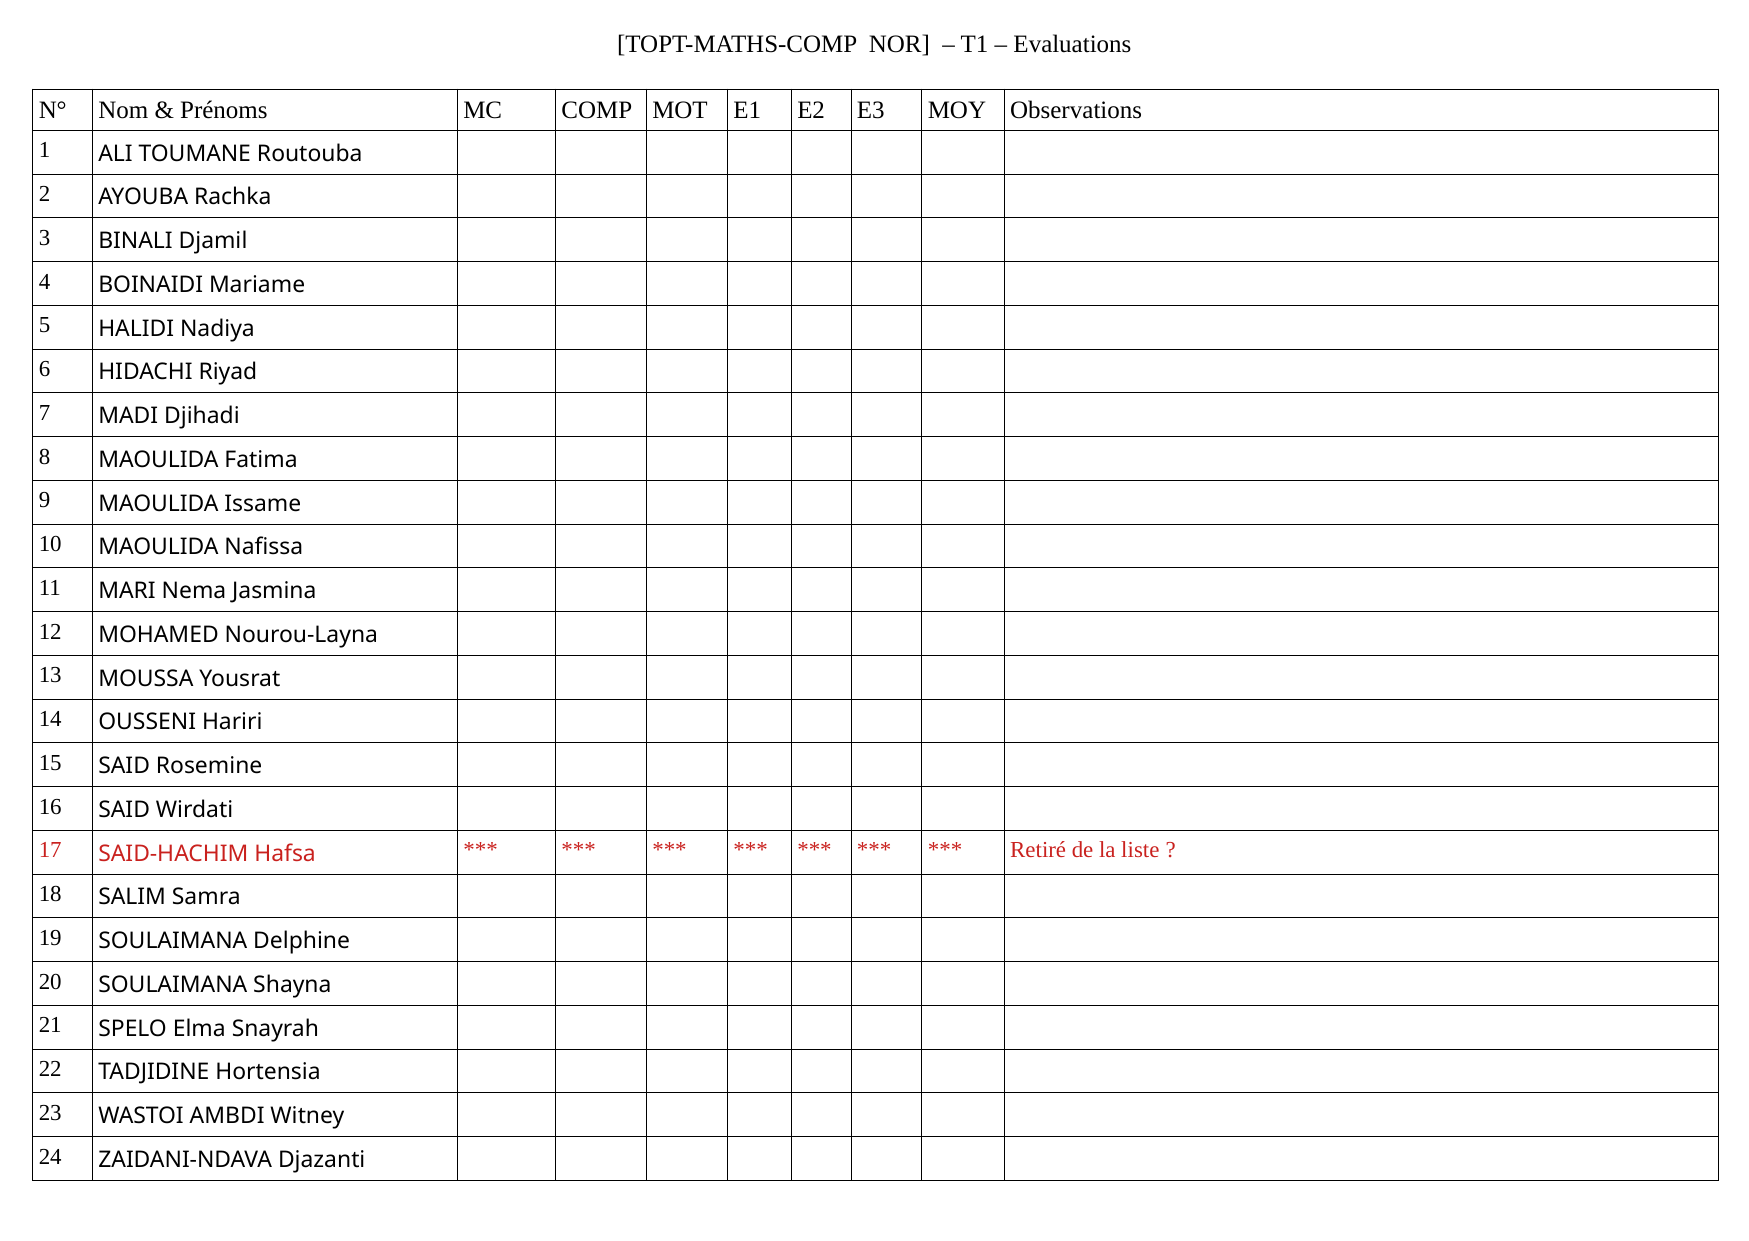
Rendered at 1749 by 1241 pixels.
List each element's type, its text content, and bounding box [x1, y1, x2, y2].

table_cell [728, 481, 791, 523]
table_cell 10 [33, 525, 92, 567]
table_cell 14 [33, 700, 92, 742]
table_cell [1005, 918, 1718, 961]
table_cell [922, 700, 1004, 742]
table_cell [1005, 962, 1718, 1005]
table_cell [556, 218, 646, 261]
table_cell 15 [33, 743, 92, 786]
table_cell 4 [33, 262, 92, 305]
table_cell [458, 350, 555, 392]
table_cell [922, 918, 1004, 961]
table_cell [647, 787, 727, 830]
table_cell [852, 1006, 921, 1048]
table_cell [458, 525, 555, 567]
table_cell ALI TOUMANE Routouba [93, 131, 457, 173]
table_cell [852, 918, 921, 961]
table_cell [647, 743, 727, 786]
table_header E3 [852, 90, 921, 130]
table_cell [852, 175, 921, 217]
table_cell [556, 787, 646, 830]
table_cell [1005, 787, 1718, 830]
table_cell [852, 962, 921, 1005]
table_cell [852, 612, 921, 655]
table_cell SAID Wirdati [93, 787, 457, 830]
table_cell [458, 962, 555, 1005]
table_cell SAID Rosemine [93, 743, 457, 786]
table_cell TADJIDINE Hortensia [93, 1050, 457, 1092]
table_cell [792, 306, 851, 348]
table_cell [556, 437, 646, 480]
table_cell [1005, 743, 1718, 786]
table_cell OUSSENI Hariri [93, 700, 457, 742]
table_cell SOULAIMANA Shayna [93, 962, 457, 1005]
table_cell 3 [33, 218, 92, 261]
table_cell [556, 1050, 646, 1092]
table_cell [458, 262, 555, 305]
table_cell [852, 700, 921, 742]
table_cell [647, 437, 727, 480]
table_cell [1005, 1093, 1718, 1136]
table_header MOY [922, 90, 1004, 130]
table_cell *** [852, 831, 921, 873]
table_cell [647, 481, 727, 523]
table_cell [1005, 612, 1718, 655]
table_cell [922, 262, 1004, 305]
table_cell [728, 262, 791, 305]
table_cell [922, 962, 1004, 1005]
table_cell [792, 918, 851, 961]
table_cell 5 [33, 306, 92, 348]
table_cell [556, 306, 646, 348]
table_cell [458, 1093, 555, 1136]
table_cell 11 [33, 568, 92, 611]
table_cell [728, 612, 791, 655]
table_cell [1005, 481, 1718, 523]
table_cell SALIM Samra [93, 875, 457, 917]
table_cell [922, 1093, 1004, 1136]
table_cell [647, 918, 727, 961]
table_cell 7 [33, 393, 92, 436]
table_cell MOUSSA Yousrat [93, 656, 457, 698]
table_cell [922, 437, 1004, 480]
table_cell [1005, 1050, 1718, 1092]
table_cell HIDACHI Riyad [93, 350, 457, 392]
table_cell [922, 568, 1004, 611]
table_cell *** [792, 831, 851, 873]
table_cell [556, 131, 646, 173]
table_cell [556, 1137, 646, 1180]
table_cell [556, 175, 646, 217]
table_cell [458, 743, 555, 786]
table_cell [852, 568, 921, 611]
table_cell MADI Djihadi [93, 393, 457, 436]
table_cell [556, 875, 646, 917]
table_cell [647, 612, 727, 655]
table_header Nom & Prénoms [93, 90, 457, 130]
table_cell [792, 1093, 851, 1136]
table_cell [647, 1006, 727, 1048]
table_cell [647, 568, 727, 611]
table_cell [556, 1093, 646, 1136]
table_cell [792, 525, 851, 567]
table_cell [1005, 131, 1718, 173]
table_cell [792, 350, 851, 392]
table_cell [458, 393, 555, 436]
table_cell 8 [33, 437, 92, 480]
table_cell [792, 218, 851, 261]
table_cell [728, 306, 791, 348]
table_cell [922, 743, 1004, 786]
table_cell [922, 175, 1004, 217]
table_cell [792, 1137, 851, 1180]
table_cell [556, 568, 646, 611]
table_cell 24 [33, 1137, 92, 1180]
table_cell MAOULIDA Fatima [93, 437, 457, 480]
table_cell 17 [33, 831, 92, 873]
table_cell [1005, 175, 1718, 217]
table_cell [728, 1093, 791, 1136]
table_cell [556, 656, 646, 698]
table_cell ZAIDANI-NDAVA Djazanti [93, 1137, 457, 1180]
table_cell [647, 962, 727, 1005]
table_cell [728, 875, 791, 917]
table_cell MOHAMED Nourou-Layna [93, 612, 457, 655]
table_cell [728, 218, 791, 261]
table_cell [792, 175, 851, 217]
table_cell 13 [33, 656, 92, 698]
table_cell [728, 131, 791, 173]
table_cell [792, 393, 851, 436]
table_cell [922, 350, 1004, 392]
table_cell [647, 1137, 727, 1180]
table_cell [728, 1050, 791, 1092]
table_cell [852, 393, 921, 436]
table_cell BINALI Djamil [93, 218, 457, 261]
table_header COMP [556, 90, 646, 130]
table_cell [1005, 656, 1718, 698]
table_cell *** [647, 831, 727, 873]
table_cell *** [458, 831, 555, 873]
table_cell [458, 700, 555, 742]
table_cell [556, 1006, 646, 1048]
table_cell [647, 262, 727, 305]
table_cell [458, 218, 555, 261]
table_cell [728, 350, 791, 392]
table_cell MAOULIDA Issame [93, 481, 457, 523]
table_cell [1005, 393, 1718, 436]
table_cell [922, 131, 1004, 173]
table_cell [1005, 525, 1718, 567]
table_cell [556, 525, 646, 567]
table_cell [852, 875, 921, 917]
table_cell MARI Nema Jasmina [93, 568, 457, 611]
table_cell [852, 1093, 921, 1136]
table_cell [792, 262, 851, 305]
table_header MC [458, 90, 555, 130]
table_cell [852, 481, 921, 523]
table_cell WASTOI AMBDI Witney [93, 1093, 457, 1136]
table_cell [792, 700, 851, 742]
table_cell [458, 306, 555, 348]
table_cell [458, 656, 555, 698]
table_cell 18 [33, 875, 92, 917]
table_cell [852, 787, 921, 830]
table_cell [647, 875, 727, 917]
table_cell [922, 218, 1004, 261]
table_cell [556, 612, 646, 655]
table_cell [792, 743, 851, 786]
table_cell [458, 787, 555, 830]
table_cell *** [922, 831, 1004, 873]
table_cell [647, 218, 727, 261]
table_cell [728, 962, 791, 1005]
table_cell [852, 1137, 921, 1180]
table_cell [852, 262, 921, 305]
table_cell SPELO Elma Snayrah [93, 1006, 457, 1048]
table_cell [458, 612, 555, 655]
table_cell MAOULIDA Nafissa [93, 525, 457, 567]
table_cell [458, 481, 555, 523]
table_cell [647, 700, 727, 742]
table_cell 20 [33, 962, 92, 1005]
table_cell [728, 393, 791, 436]
table_cell [728, 525, 791, 567]
table_cell 16 [33, 787, 92, 830]
table_cell [1005, 1006, 1718, 1048]
table_cell [922, 525, 1004, 567]
table_cell [728, 787, 791, 830]
table_cell [458, 437, 555, 480]
table_cell [728, 656, 791, 698]
table_cell [922, 875, 1004, 917]
table_cell [792, 1006, 851, 1048]
table_cell [728, 1137, 791, 1180]
table_cell [556, 743, 646, 786]
table_cell [458, 1006, 555, 1048]
table_cell HALIDI Nadiya [93, 306, 457, 348]
table_cell [647, 1050, 727, 1092]
table_cell [647, 350, 727, 392]
table_cell [458, 918, 555, 961]
table_cell [556, 962, 646, 1005]
table_cell [922, 481, 1004, 523]
table_cell [728, 175, 791, 217]
table_cell [852, 743, 921, 786]
table_cell [556, 262, 646, 305]
table_cell [647, 393, 727, 436]
table_cell [922, 393, 1004, 436]
table_cell [1005, 262, 1718, 305]
table_cell 12 [33, 612, 92, 655]
table_cell [852, 131, 921, 173]
table_cell [922, 612, 1004, 655]
table_cell BOINAIDI Mariame [93, 262, 457, 305]
table_cell [1005, 1137, 1718, 1180]
table_cell [458, 131, 555, 173]
table_cell [792, 656, 851, 698]
table_cell [458, 875, 555, 917]
table_cell [1005, 437, 1718, 480]
table_cell 23 [33, 1093, 92, 1136]
table_cell AYOUBA Rachka [93, 175, 457, 217]
table_cell Retiré de la liste ? [1005, 831, 1718, 873]
table_cell [647, 656, 727, 698]
table_cell [922, 1006, 1004, 1048]
table_cell [728, 437, 791, 480]
table_cell [647, 306, 727, 348]
table_cell [922, 656, 1004, 698]
table_cell SOULAIMANA Delphine [93, 918, 457, 961]
table_cell [852, 525, 921, 567]
table_cell [1005, 306, 1718, 348]
table_header Observations [1005, 90, 1718, 130]
table_cell [852, 1050, 921, 1092]
table_cell [458, 1050, 555, 1092]
table_cell 2 [33, 175, 92, 217]
table_cell [647, 175, 727, 217]
table_cell [728, 918, 791, 961]
table_cell 22 [33, 1050, 92, 1092]
table_cell [458, 568, 555, 611]
table_cell [556, 700, 646, 742]
table_cell [458, 175, 555, 217]
table_cell [852, 218, 921, 261]
table_cell [922, 306, 1004, 348]
table_cell [852, 656, 921, 698]
table_cell 19 [33, 918, 92, 961]
table_cell [728, 700, 791, 742]
table_cell [922, 1050, 1004, 1092]
table_cell [556, 393, 646, 436]
table_cell [1005, 218, 1718, 261]
table_cell [792, 787, 851, 830]
table_cell [647, 525, 727, 567]
table_cell [792, 568, 851, 611]
table_cell [852, 350, 921, 392]
table_cell [458, 1137, 555, 1180]
table_cell [792, 962, 851, 1005]
table_cell [556, 481, 646, 523]
table_cell [1005, 700, 1718, 742]
table_header E1 [728, 90, 791, 130]
table_cell 21 [33, 1006, 92, 1048]
table_cell SAID-HACHIM Hafsa [93, 831, 457, 873]
table_cell [728, 743, 791, 786]
table_cell [728, 568, 791, 611]
table_cell [852, 306, 921, 348]
table_cell [728, 1006, 791, 1048]
table_cell [792, 437, 851, 480]
table_cell [792, 481, 851, 523]
table_cell [1005, 350, 1718, 392]
table_cell [647, 1093, 727, 1136]
table_cell 1 [33, 131, 92, 173]
table_header N° [33, 90, 92, 130]
table_cell [922, 1137, 1004, 1180]
table_cell [556, 350, 646, 392]
table_cell 9 [33, 481, 92, 523]
table_header E2 [792, 90, 851, 130]
table_cell [1005, 568, 1718, 611]
table_cell [852, 437, 921, 480]
table_cell [556, 918, 646, 961]
table_cell [792, 131, 851, 173]
table_cell [792, 875, 851, 917]
table_cell [1005, 875, 1718, 917]
table_cell 6 [33, 350, 92, 392]
table_cell [792, 1050, 851, 1092]
table_cell [792, 612, 851, 655]
table_header MOT [647, 90, 727, 130]
table_cell *** [728, 831, 791, 873]
table_cell [922, 787, 1004, 830]
table_cell [647, 131, 727, 173]
table_cell *** [556, 831, 646, 873]
